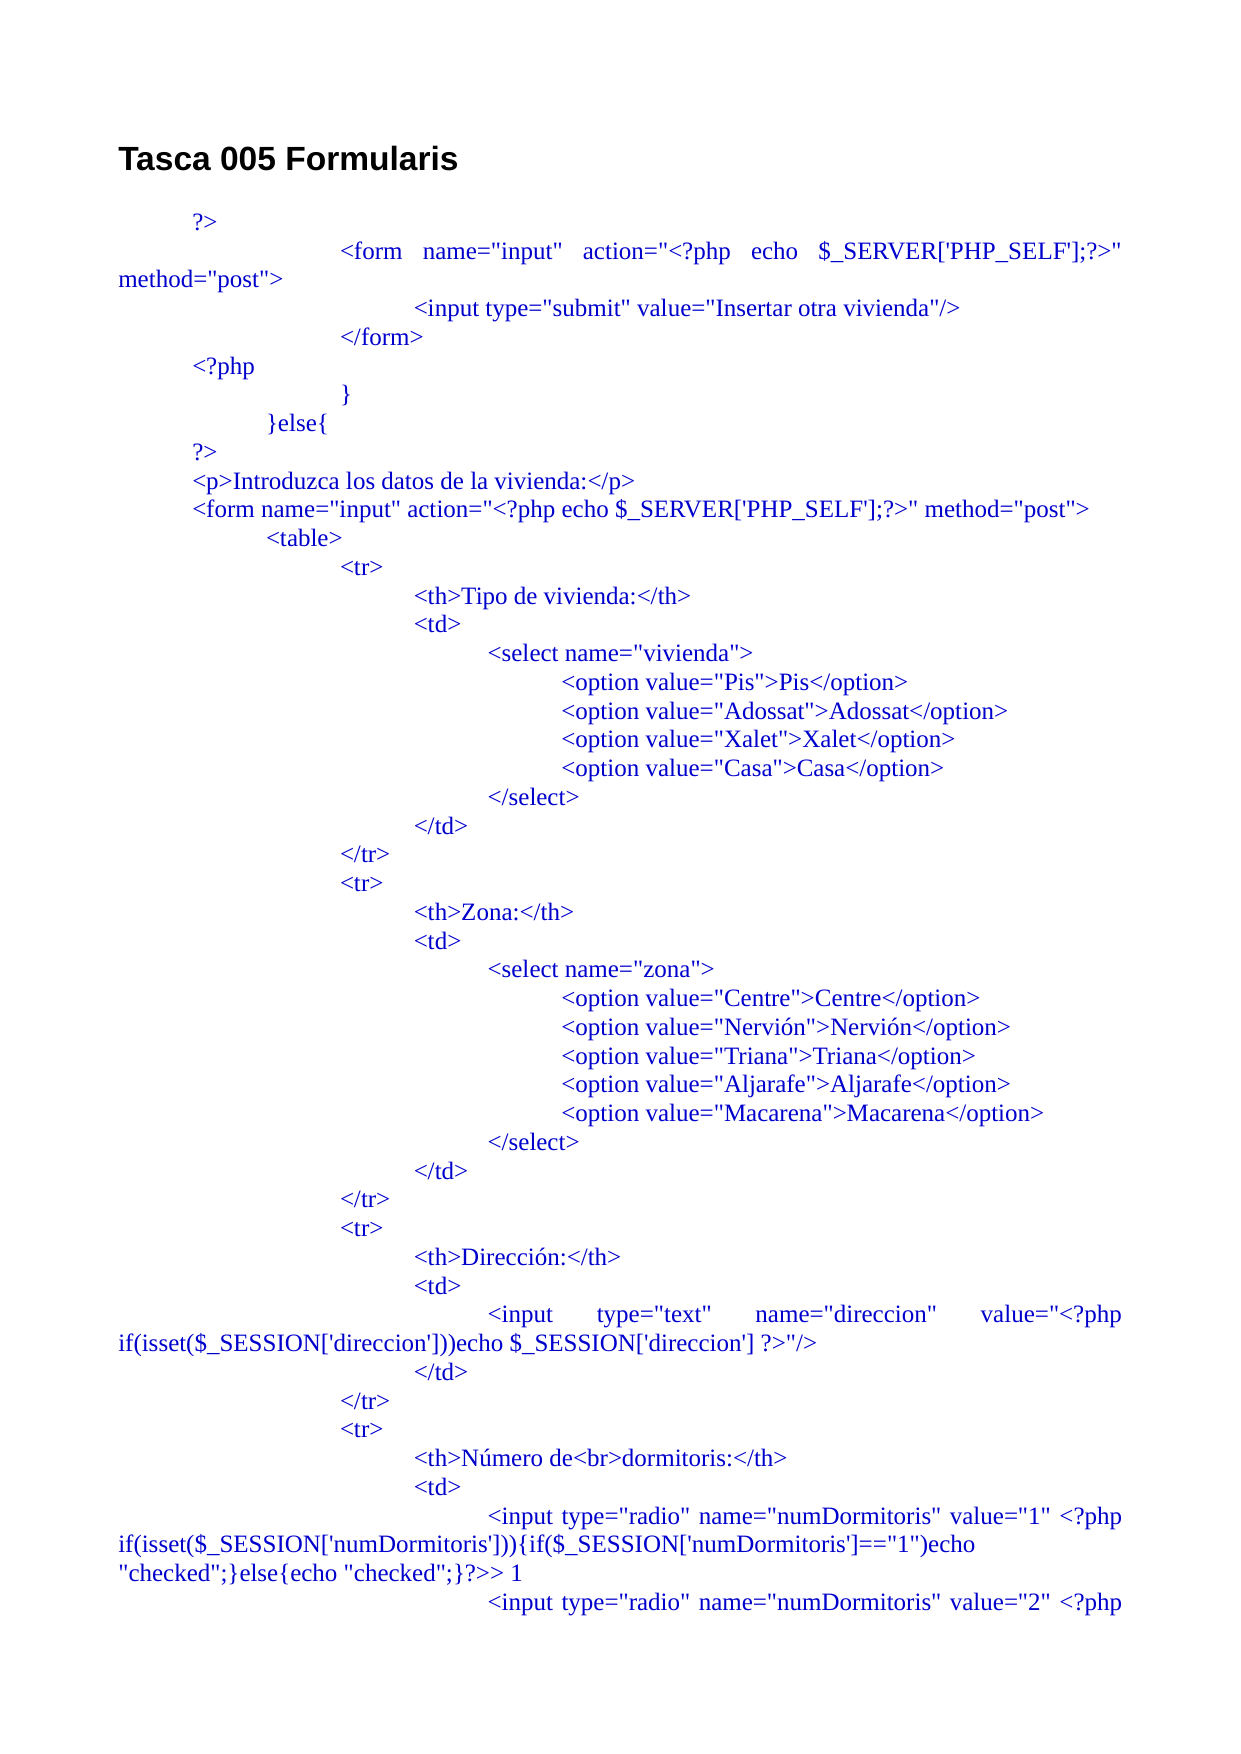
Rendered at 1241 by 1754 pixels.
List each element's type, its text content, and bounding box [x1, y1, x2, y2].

text </tr> [118, 839, 1122, 868]
text <option value="Casa">Casa</option> [118, 753, 1122, 782]
text <th>Tipo de vivienda:</th> [118, 581, 1122, 609]
text </td> [118, 811, 1122, 839]
text <td> [118, 1472, 1122, 1501]
text <option value="Centre">Centre</option> [118, 983, 1122, 1012]
text <th>Zona:</th> [118, 897, 1122, 926]
text </tr> [118, 1386, 1122, 1414]
text <input type="radio" name="numDormitoris" value="2" <?php [118, 1587, 1122, 1616]
text <option value="Nervión">Nervión</option> [118, 1012, 1122, 1041]
text <td> [118, 1271, 1122, 1299]
text <p>Introduzca los datos de la vivienda:</p> [118, 466, 1122, 494]
text <tr> [118, 1213, 1122, 1242]
text <select name="zona"> [118, 954, 1122, 983]
text </select> [118, 1127, 1122, 1156]
text <input type="submit" value="Insertar otra vivienda"/> [118, 293, 1122, 322]
text <table> [118, 523, 1122, 552]
text <option value="Adossat">Adossat</option> [118, 696, 1122, 724]
text <th>Dirección:</th> [118, 1242, 1122, 1271]
text <?php [118, 351, 1122, 379]
text }else{ [118, 408, 1122, 437]
text </select> [118, 782, 1122, 811]
text <tr> [118, 1414, 1122, 1443]
text <option value="Pis">Pis</option> [118, 667, 1122, 696]
text <tr> [118, 552, 1122, 581]
text <option value="Macarena">Macarena</option> [118, 1098, 1122, 1127]
text </td> [118, 1156, 1122, 1184]
text <option value="Triana">Triana</option> [118, 1041, 1122, 1069]
text </tr> [118, 1184, 1122, 1213]
text <input type="text" name="direccion" value="<?php if(isset($_SESSION['direccion']))echo $_SESSION['direccion'] ?>"/> [118, 1299, 1122, 1357]
text <form name="input" action="<?php echo $_SERVER['PHP_SELF'];?>" method="post"> [118, 236, 1122, 293]
text <td> [118, 926, 1122, 954]
text ?> [118, 437, 1122, 466]
text <tr> [118, 868, 1122, 897]
text <option value="Aljarafe">Aljarafe</option> [118, 1069, 1122, 1098]
text <td> [118, 609, 1122, 638]
text <input type="radio" name="numDormitoris" value="1" <?php if(isset($_SESSION['numDormitoris'])){if($_SESSION['numDormitoris']=="1")echo "checked";}else{echo "checked";}?>> 1 [118, 1501, 1122, 1587]
text <th>Número de<br>dormitoris:</th> [118, 1443, 1122, 1472]
text <form name="input" action="<?php echo $_SERVER['PHP_SELF'];?>" method="post"> [118, 494, 1122, 523]
text ?> [118, 207, 1122, 236]
text </td> [118, 1357, 1122, 1386]
text <select name="vivienda"> [118, 638, 1122, 667]
text </form> [118, 322, 1122, 351]
text } [118, 379, 1122, 408]
text <option value="Xalet">Xalet</option> [118, 724, 1122, 753]
